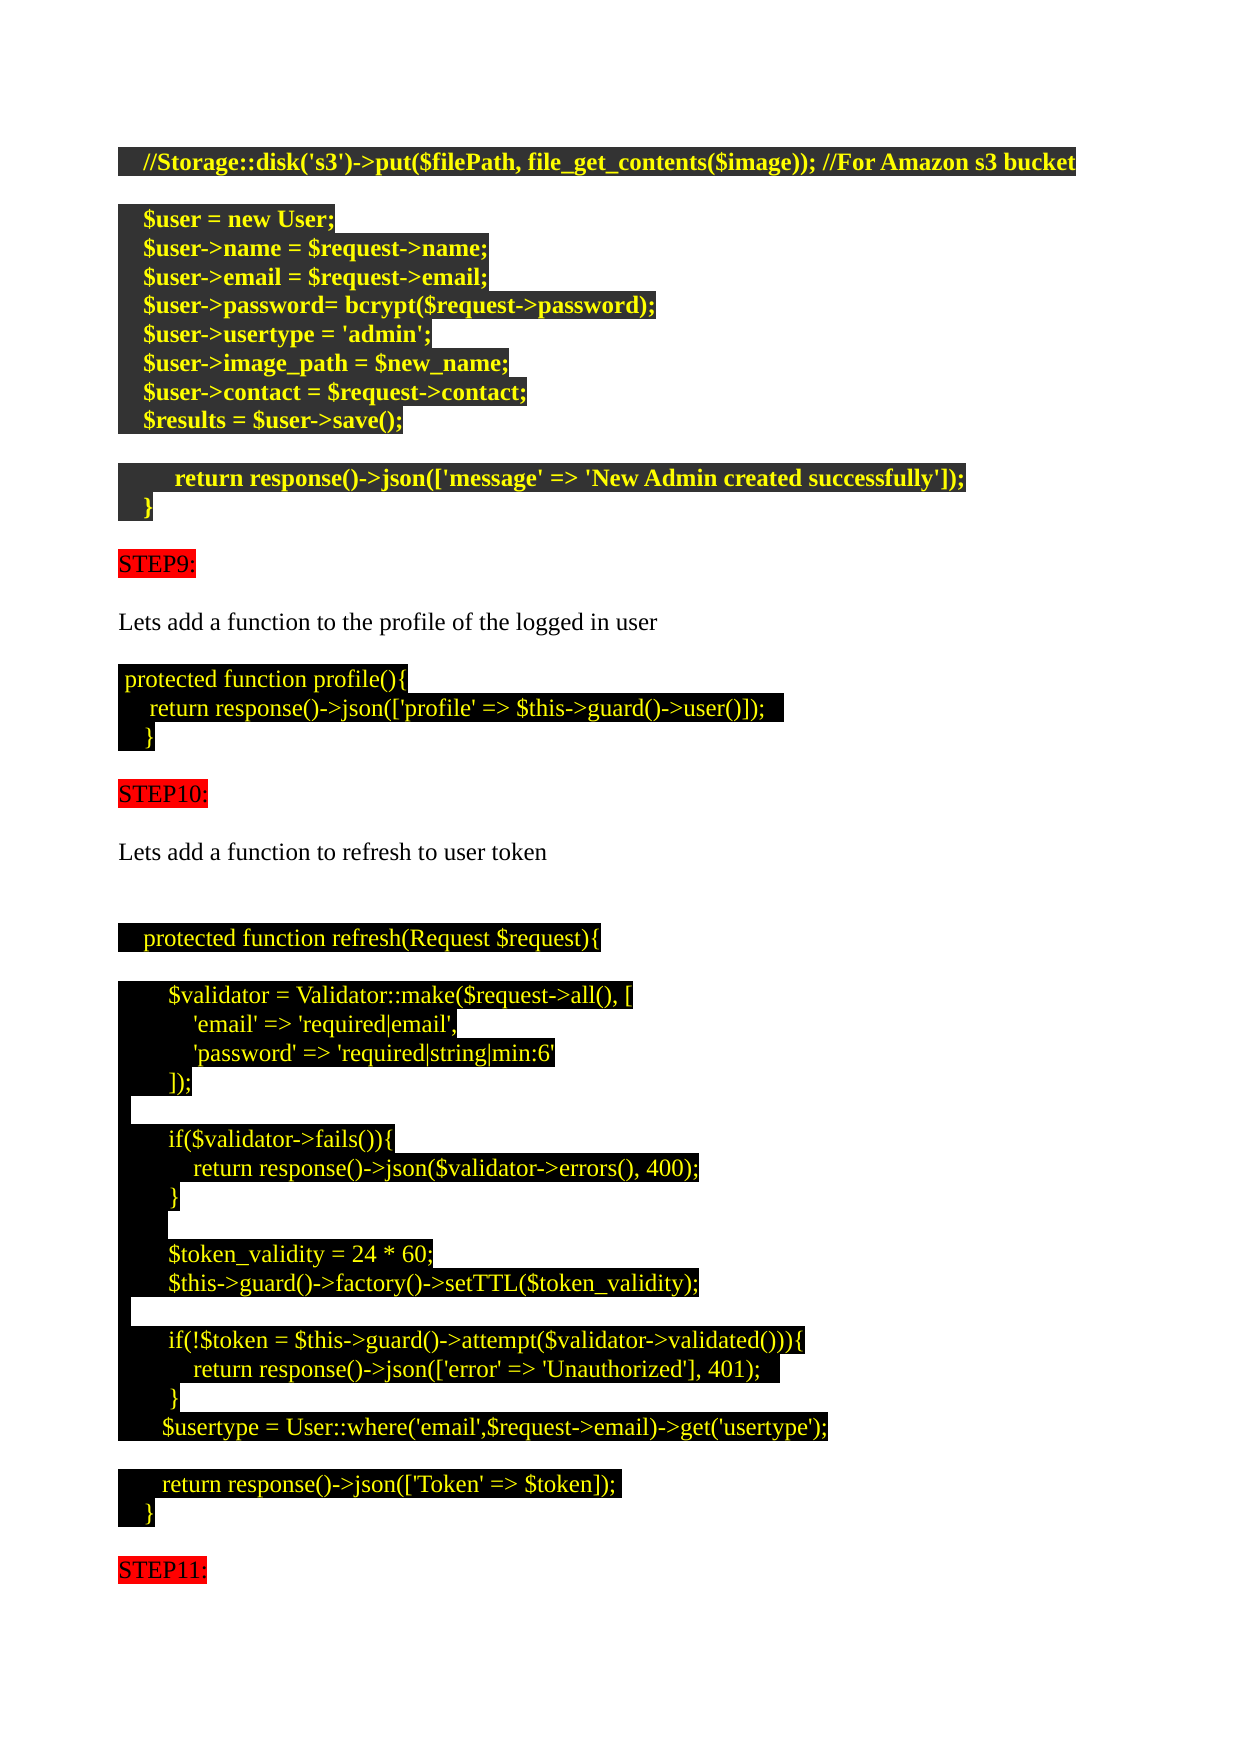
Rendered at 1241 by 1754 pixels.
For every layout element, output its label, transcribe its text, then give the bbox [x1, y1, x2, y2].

text STEP10: [118, 779, 1122, 808]
text $results = $user->save(); [118, 406, 1122, 434]
text $validator = Validator::make($request->all(), [ [118, 981, 1122, 1009]
text return response()->json(['Token' => $token]); [118, 1469, 1122, 1498]
text return response()->json(['error' => 'Unauthorized'], 401); [118, 1354, 1122, 1383]
text Lets add a function to refresh to user token [118, 837, 1122, 866]
text if(!$token = $this->guard()->attempt($validator->validated())){ [118, 1326, 1122, 1354]
text $user = new User; [118, 204, 1122, 233]
text $token_validity = 24 * 60; [118, 1239, 1122, 1268]
text } [118, 1498, 1122, 1527]
text ]); [118, 1067, 1122, 1096]
text $user->usertype = 'admin'; [118, 319, 1122, 348]
text $usertype = User::where('email',$request->email)->get('usertype'); [118, 1412, 1122, 1441]
text $user->password= bcrypt($request->password); [118, 291, 1122, 319]
text } [118, 1383, 1122, 1412]
text $user->contact = $request->contact; [118, 377, 1122, 406]
text protected function profile(){ [118, 664, 1122, 693]
text protected function refresh(Request $request){ [118, 923, 1122, 952]
text 'password' => 'required|string|min:6' [118, 1038, 1122, 1067]
text $user->image_path = $new_name; [118, 348, 1122, 377]
text //Storage::disk('s3')->put($filePath, file_get_contents($image)); //For Amazon s3 bucket [118, 147, 1122, 176]
text $user->name = $request->name; [118, 233, 1122, 262]
text } [118, 492, 1122, 521]
text } [118, 722, 1122, 751]
text 'email' => 'required|email', [118, 1009, 1122, 1038]
text Lets add a function to the profile of the logged in user [118, 607, 1122, 636]
text return response()->json($validator->errors(), 400); [118, 1153, 1122, 1182]
text if($validator->fails()){ [118, 1124, 1122, 1153]
text return response()->json(['profile' => $this->guard()->user()]); [118, 693, 1122, 722]
text } [118, 1182, 1122, 1211]
text return response()->json(['message' => 'New Admin created successfully']); [118, 463, 1122, 492]
text STEP9: [118, 549, 1122, 578]
text $user->email = $request->email; [118, 262, 1122, 291]
text STEP11: [118, 1556, 1122, 1584]
text $this->guard()->factory()->setTTL($token_validity); [118, 1268, 1122, 1297]
